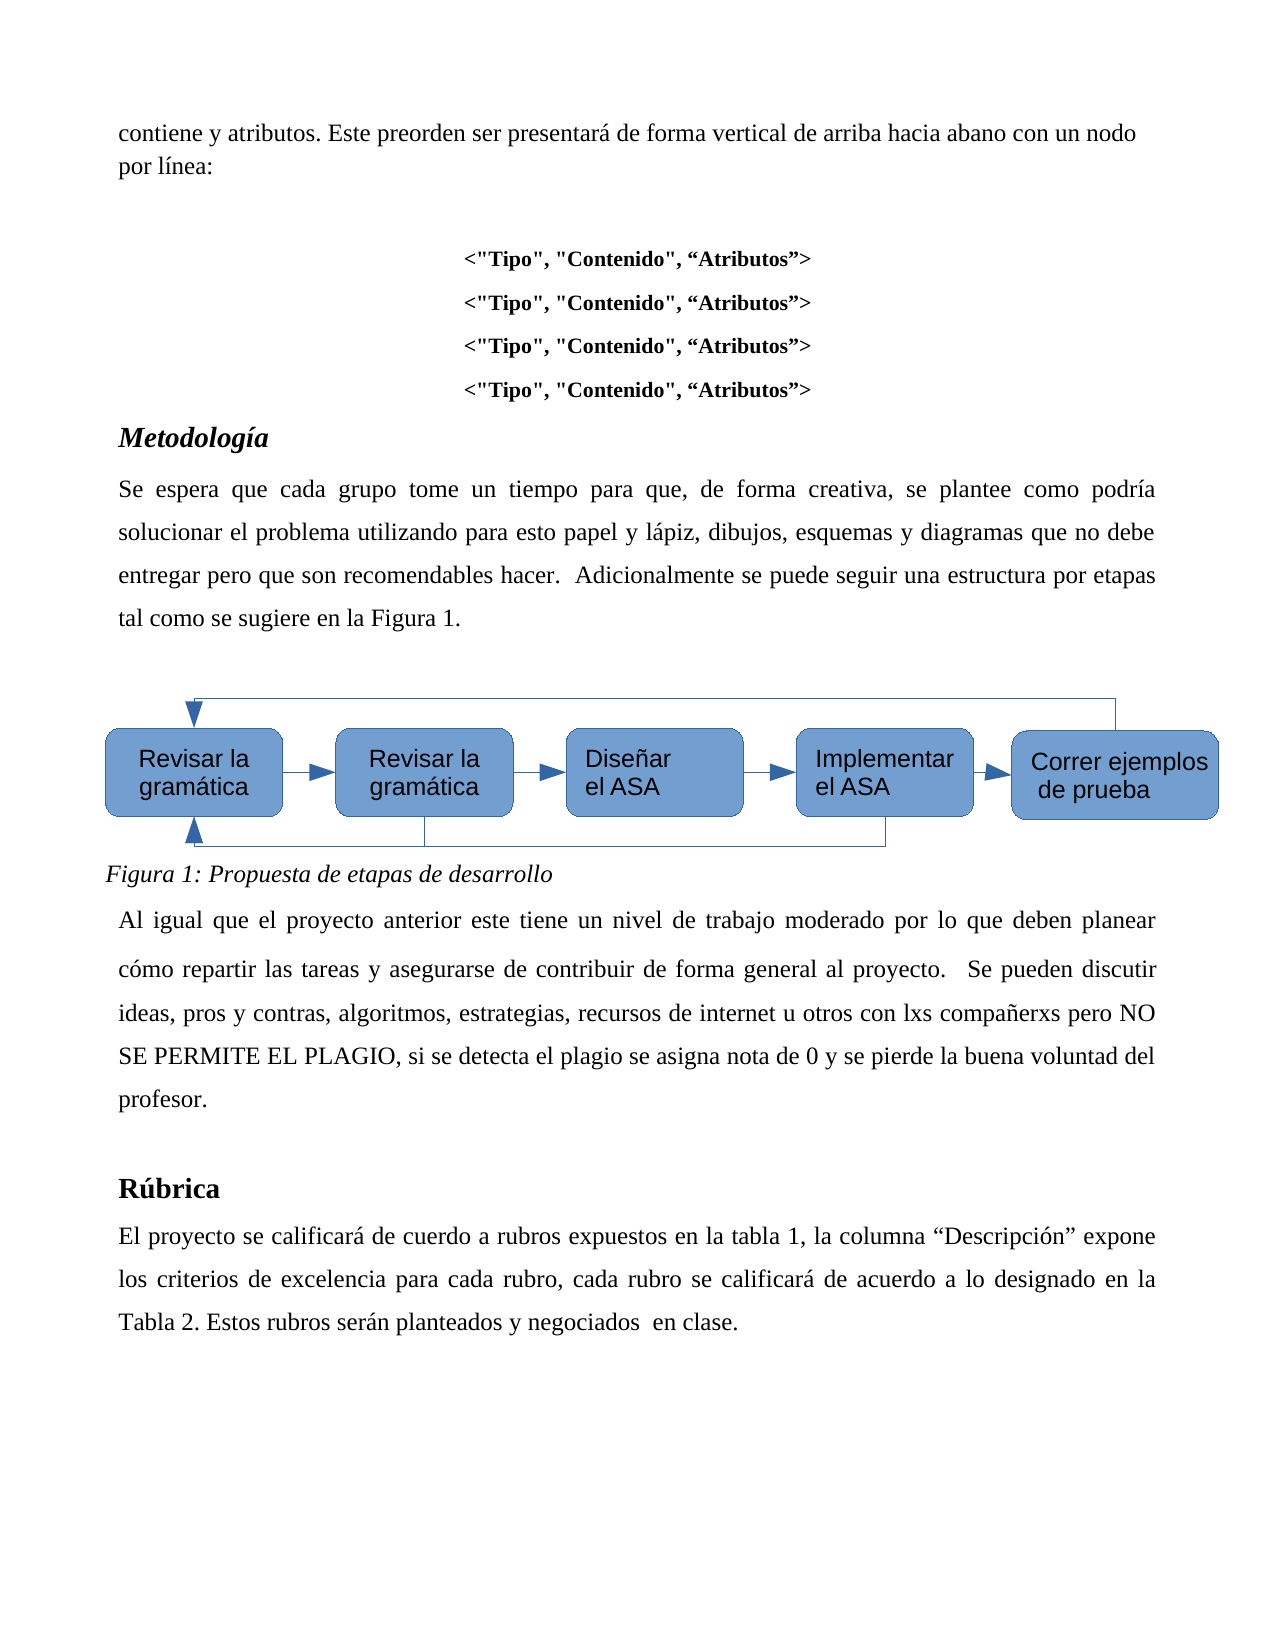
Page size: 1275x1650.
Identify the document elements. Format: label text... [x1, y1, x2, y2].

text Metodología [118, 421, 1157, 454]
text <"Tipo", "Contenido", “Atributos”> [118, 333, 1157, 359]
text Figura 1: Propuesta de etapas de desarrollo [1116, 711, 1219, 741]
text Rúbrica [118, 1171, 1157, 1204]
text Figura 1: Propuesta de etapas de desarrollo [105, 773, 1219, 888]
text Al igual que el proyecto anterior este tiene un nivel de trabajo moderado por lo que deben planear cómo repartir las tareas y asegurarse de contribuir de forma general al proyecto. Se pueden discutir ideas, pros y contras, algoritmos, estrategias, recursos de internet u otros con lxs compañerxs pero NO SE PERMITE EL PLAGIO, si se detecta el plagio se asigna nota de 0 y se pierde la buena voluntad del profesor. [118, 905, 1157, 1113]
text Figura 1: Propuesta de etapas de desarrollo [105, 711, 193, 739]
text El proyecto se calificará de cuerdo a rubros expuestos en la tabla 1, la columna “Descripción” expone los criterios de excelencia para cada rubro, cada rubro se calificará de acuerdo a lo designado en la Tabla 2. Estos rubros serán planteados y negociados en clase. [118, 1221, 1157, 1336]
text <"Tipo", "Contenido", “Atributos”> [118, 377, 1157, 402]
text Figura 1: Propuesta de etapas de desarrollo [195, 711, 1115, 774]
text <"Tipo", "Contenido", “Atributos”> [118, 246, 1157, 272]
text Se espera que cada grupo tome un tiempo para que, de forma creativa, se plantee como podría solucionar el problema utilizando para esto papel y lápiz, dibujos, esquemas y diagramas que no debe entregar pero que son recomendables hacer. Adicionalmente se puede seguir una estructura por etapas tal como se sugiere en la Figura 1. [118, 474, 1157, 632]
text <"Tipo", "Contenido", “Atributos”> [118, 290, 1157, 315]
text Figura 1: Propuesta de etapas de desarrollo [195, 773, 424, 846]
text contiene y atributos. Este preorden ser presentará de forma vertical de arriba hacia abano con un nodo por línea: [118, 118, 1157, 180]
text Figura 1: Propuesta de etapas de desarrollo [425, 773, 885, 846]
